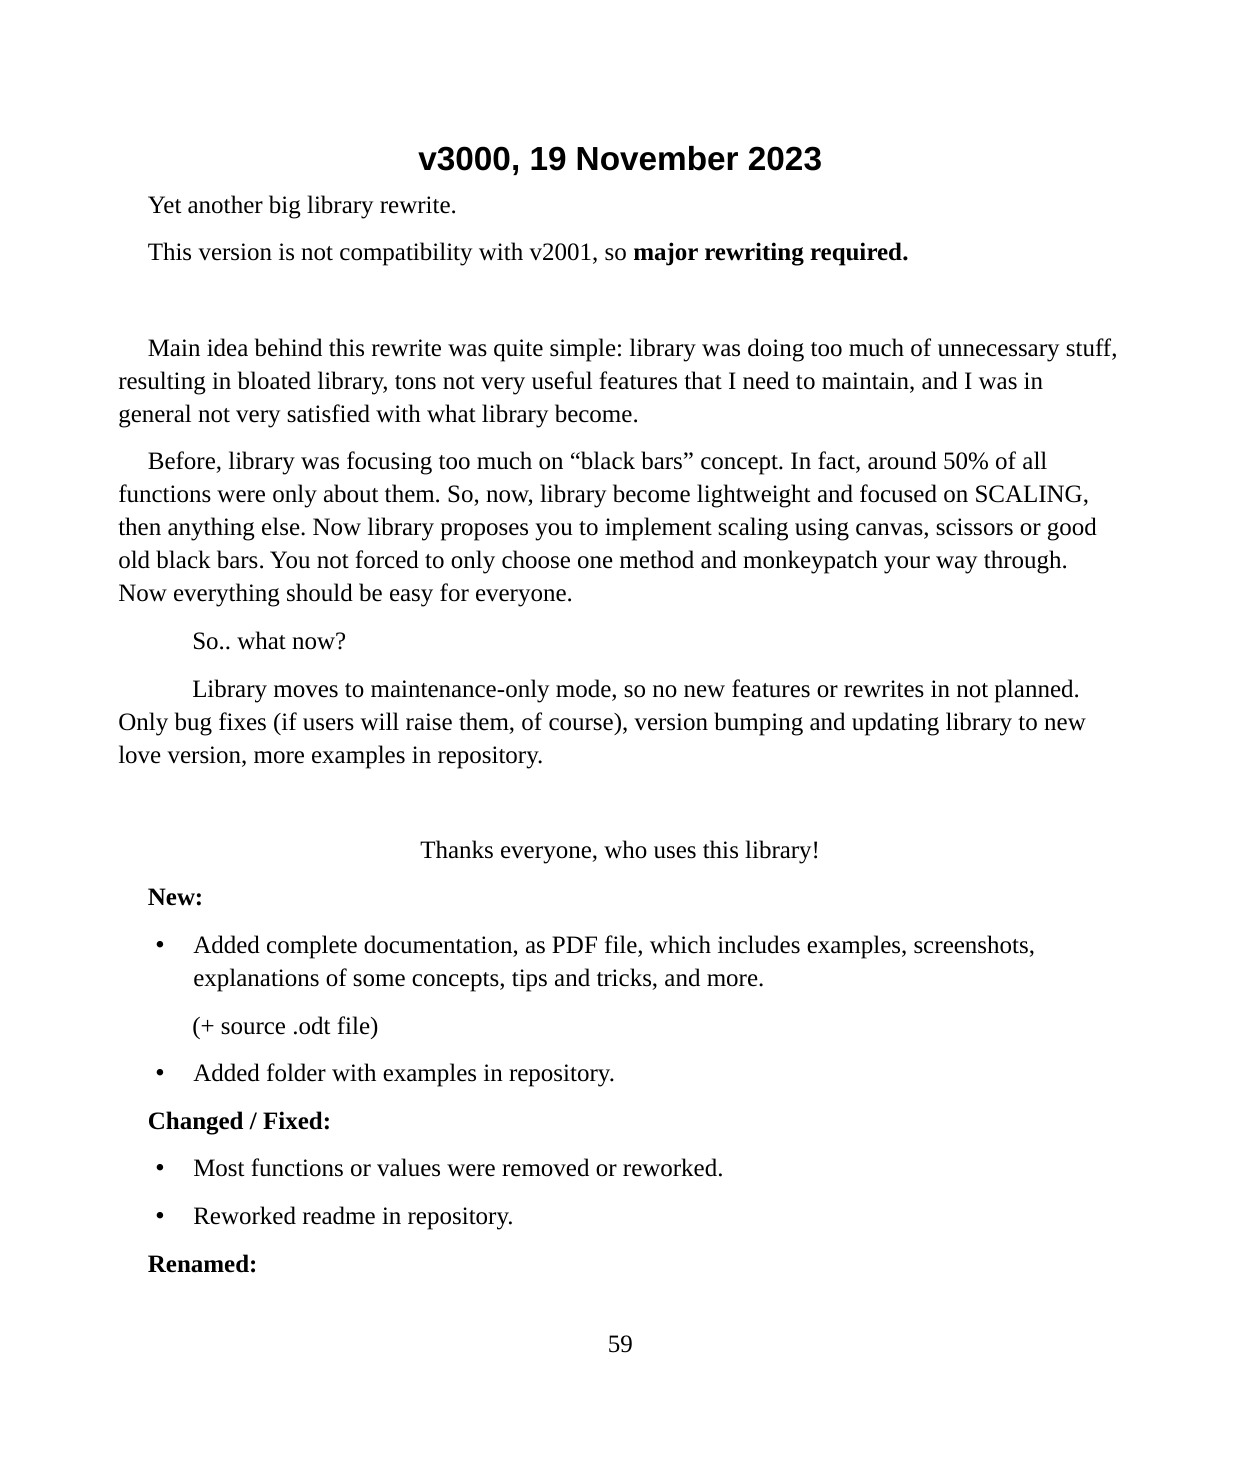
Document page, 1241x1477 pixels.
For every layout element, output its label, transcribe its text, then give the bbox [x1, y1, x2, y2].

text This version is not compatibility with v2001, so major rewriting required. [118, 237, 1122, 266]
list Most functions or values were removed or reworked. [156, 1153, 1122, 1182]
text Main idea behind this rewrite was quite simple: library was doing too much of unnecessary stuff, resulting in bloated library, tons not very useful features that I need to maintain, and I was in general not very satisfied with what library become. [118, 333, 1122, 427]
text Changed / Fixed: [118, 1106, 1122, 1135]
text Library moves to maintenance-only mode, so no new features or rewrites in not planned. Only bug fixes (if users will raise them, of course), version bumping and updating library to new love version, more examples in repository. [118, 674, 1122, 768]
list Reworked readme in repository. [156, 1201, 1122, 1230]
text Renamed: [118, 1249, 1122, 1277]
list Added complete documentation, as PDF file, which includes examples, screenshots, explanations of some concepts, tips and tricks, and more. [156, 930, 1122, 992]
text Yet another big library rewrite. [118, 190, 1122, 219]
text Thanks everyone, who uses this library! [118, 835, 1122, 864]
text (+ source .odt file) [118, 1011, 1122, 1039]
subtitle v3000, 19 November 2023 [118, 139, 1122, 177]
text So.. what now? [118, 626, 1122, 655]
text Before, library was focusing too much on “black bars” concept. In fact, around 50% of all functions were only about them. So, now, library become lightweight and focused on SCALING, then anything else. Now library proposes you to implement scaling using canvas, scissors or good old black bars. You not forced to only choose one method and monkeypatch your way through. Now everything should be easy for everyone. [118, 446, 1122, 607]
list Added folder with examples in repository. [156, 1058, 1122, 1087]
text New: [118, 882, 1122, 911]
